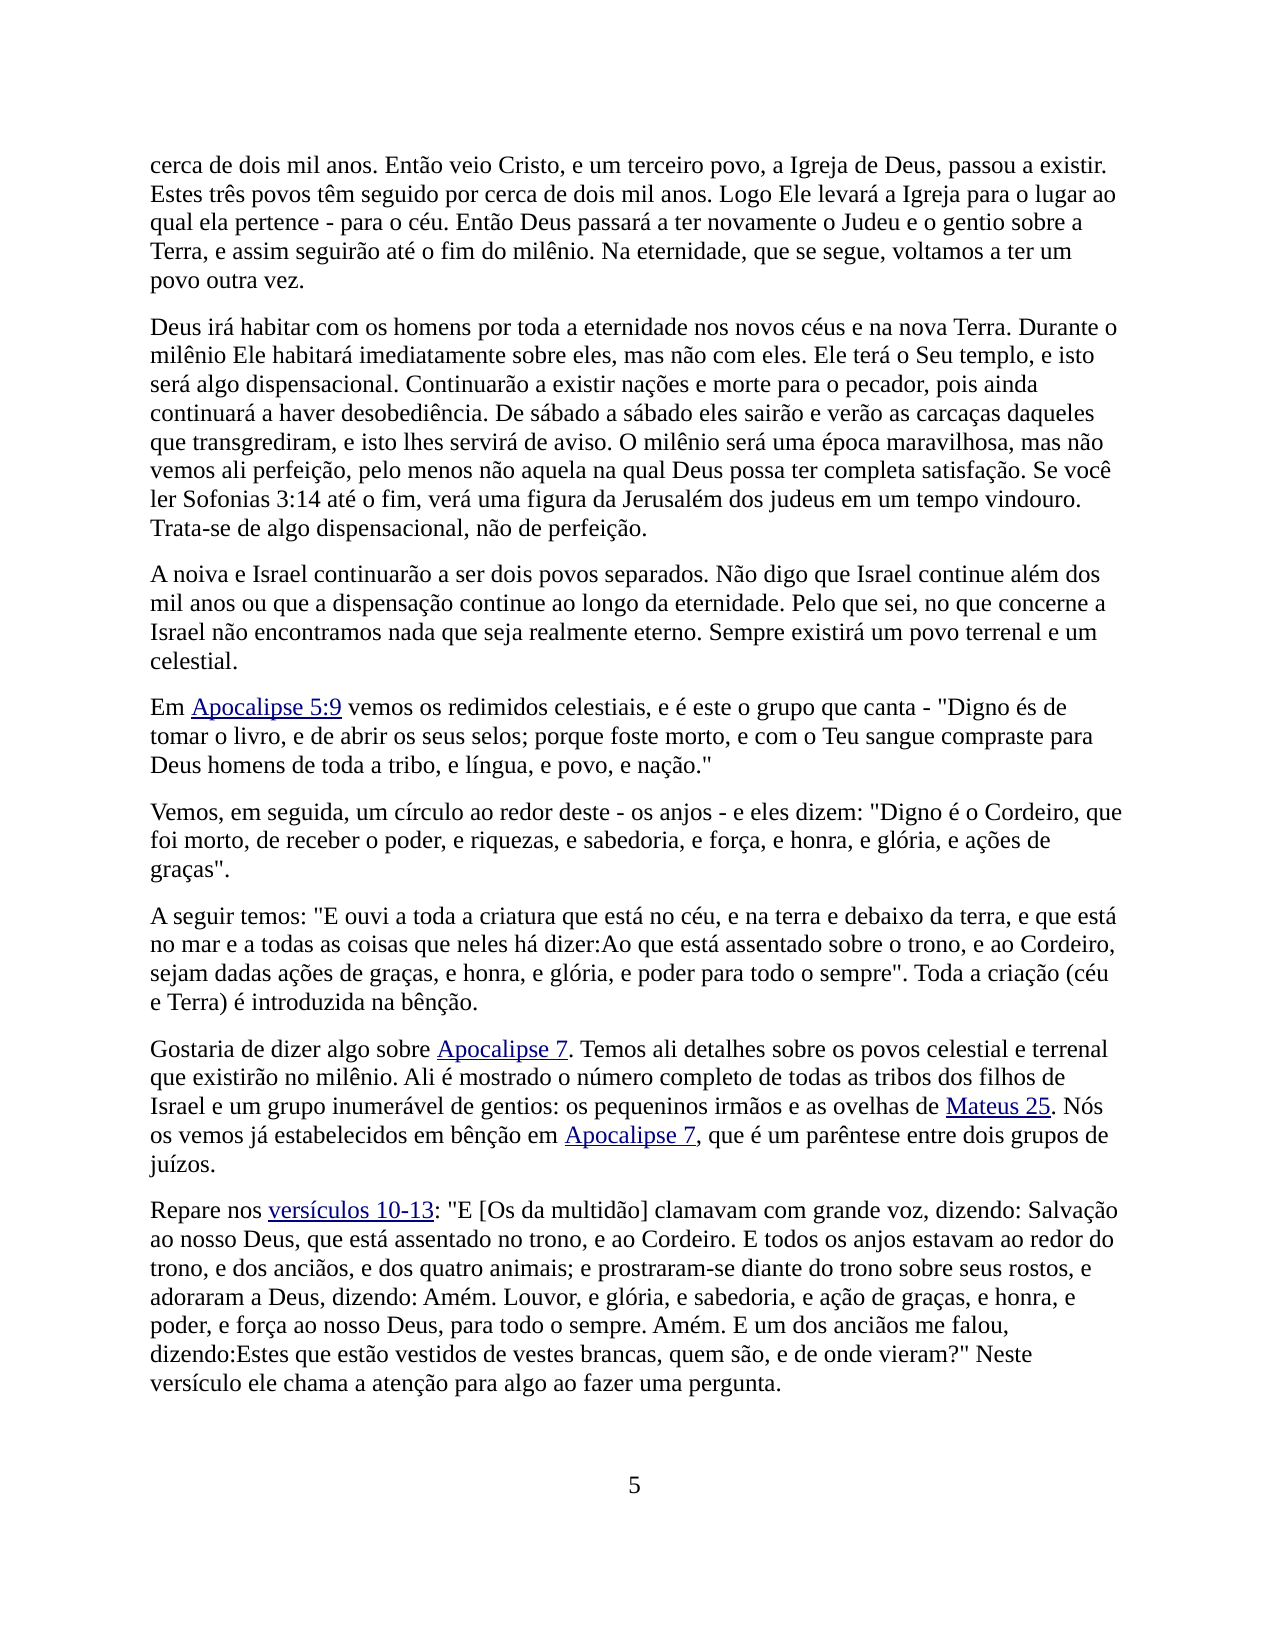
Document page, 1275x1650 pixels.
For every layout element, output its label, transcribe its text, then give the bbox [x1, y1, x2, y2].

text A noiva e Israel continuarão a ser dois povos separados. Não digo que Israel continue além dos mil anos ou que a dispensação continue ao longo da eternidade. Pelo que sei, no que concerne a Israel não encontramos nada que seja realmente eterno. Sempre existirá um povo terrenal e um celestial. [150, 559, 1125, 674]
text cerca de dois mil anos. Então veio Cristo, e um terceiro povo, a Igreja de Deus, passou a existir. Estes três povos têm seguido por cerca de dois mil anos. Logo Ele levará a Igreja para o lugar ao qual ela pertence - para o céu. Então Deus passará a ter novamente o Judeu e o gentio sobre a Terra, e assim seguirão até o fim do milênio. Na eternidade, que se segue, voltamos a ter um povo outra vez. [150, 150, 1125, 294]
text Gostaria de dizer algo sobre Apocalipse 7. Temos ali detalhes sobre os povos celestial e terrenal que existirão no milênio. Ali é mostrado o número completo de todas as tribos dos filhos de Israel e um grupo inumerável de gentios: os pequeninos irmãos e as ovelhas de Mateus 25. Nós os vemos já estabelecidos em bênção em Apocalipse 7, que é um parêntese entre dois grupos de juízos. [150, 1034, 1125, 1177]
text Repare nos versículos 10-13: "E [Os da multidão] clamavam com grande voz, dizendo: Salvação ao nosso Deus, que está assentado no trono, e ao Cordeiro. E todos os anjos estavam ao redor do trono, e dos anciãos, e dos quatro animais; e prostraram-se diante do trono sobre seus rostos, e adoraram a Deus, dizendo: Amém. Louvor, e glória, e sabedoria, e ação de graças, e honra, e poder, e força ao nosso Deus, para todo o sempre. Amém. E um dos anciãos me falou, dizendo:Estes que estão vestidos de vestes brancas, quem são, e de onde vieram?" Neste versículo ele chama a atenção para algo ao fazer uma pergunta. [150, 1195, 1125, 1397]
text Deus irá habitar com os homens por toda a eternidade nos novos céus e na nova Terra. Durante o milênio Ele habitará imediatamente sobre eles, mas não com eles. Ele terá o Seu templo, e isto será algo dispensacional. Continuarão a existir nações e morte para o pecador, pois ainda continuará a haver desobediência. De sábado a sábado eles sairão e verão as carcaças daqueles que transgrediram, e isto lhes servirá de aviso. O milênio será uma época maravilhosa, mas não vemos ali perfeição, pelo menos não aquela na qual Deus possa ter completa satisfação. Se você ler Sofonias 3:14 até o fim, verá uma figura da Jerusalém dos judeus em um tempo vindouro. Trata-se de algo dispensacional, não de perfeição. [150, 312, 1125, 542]
text Em Apocalipse 5:9 vemos os redimidos celestiais, e é este o grupo que canta - "Digno és de tomar o livro, e de abrir os seus selos; porque foste morto, e com o Teu sangue compraste para Deus homens de toda a tribo, e língua, e povo, e nação." [150, 692, 1125, 779]
text A seguir temos: "E ouvi a toda a criatura que está no céu, e na terra e debaixo da terra, e que está no mar e a todas as coisas que neles há dizer:Ao que está assentado sobre o trono, e ao Cordeiro, sejam dadas ações de graças, e honra, e glória, e poder para todo o sempre". Toda a criação (céu e Terra) é introduzida na bênção. [150, 901, 1125, 1016]
text Vemos, em seguida, um círculo ao redor deste - os anjos - e eles dizem: "Digno é o Cordeiro, que foi morto, de receber o poder, e riquezas, e sabedoria, e força, e honra, e glória, e ações de graças". [150, 797, 1125, 883]
